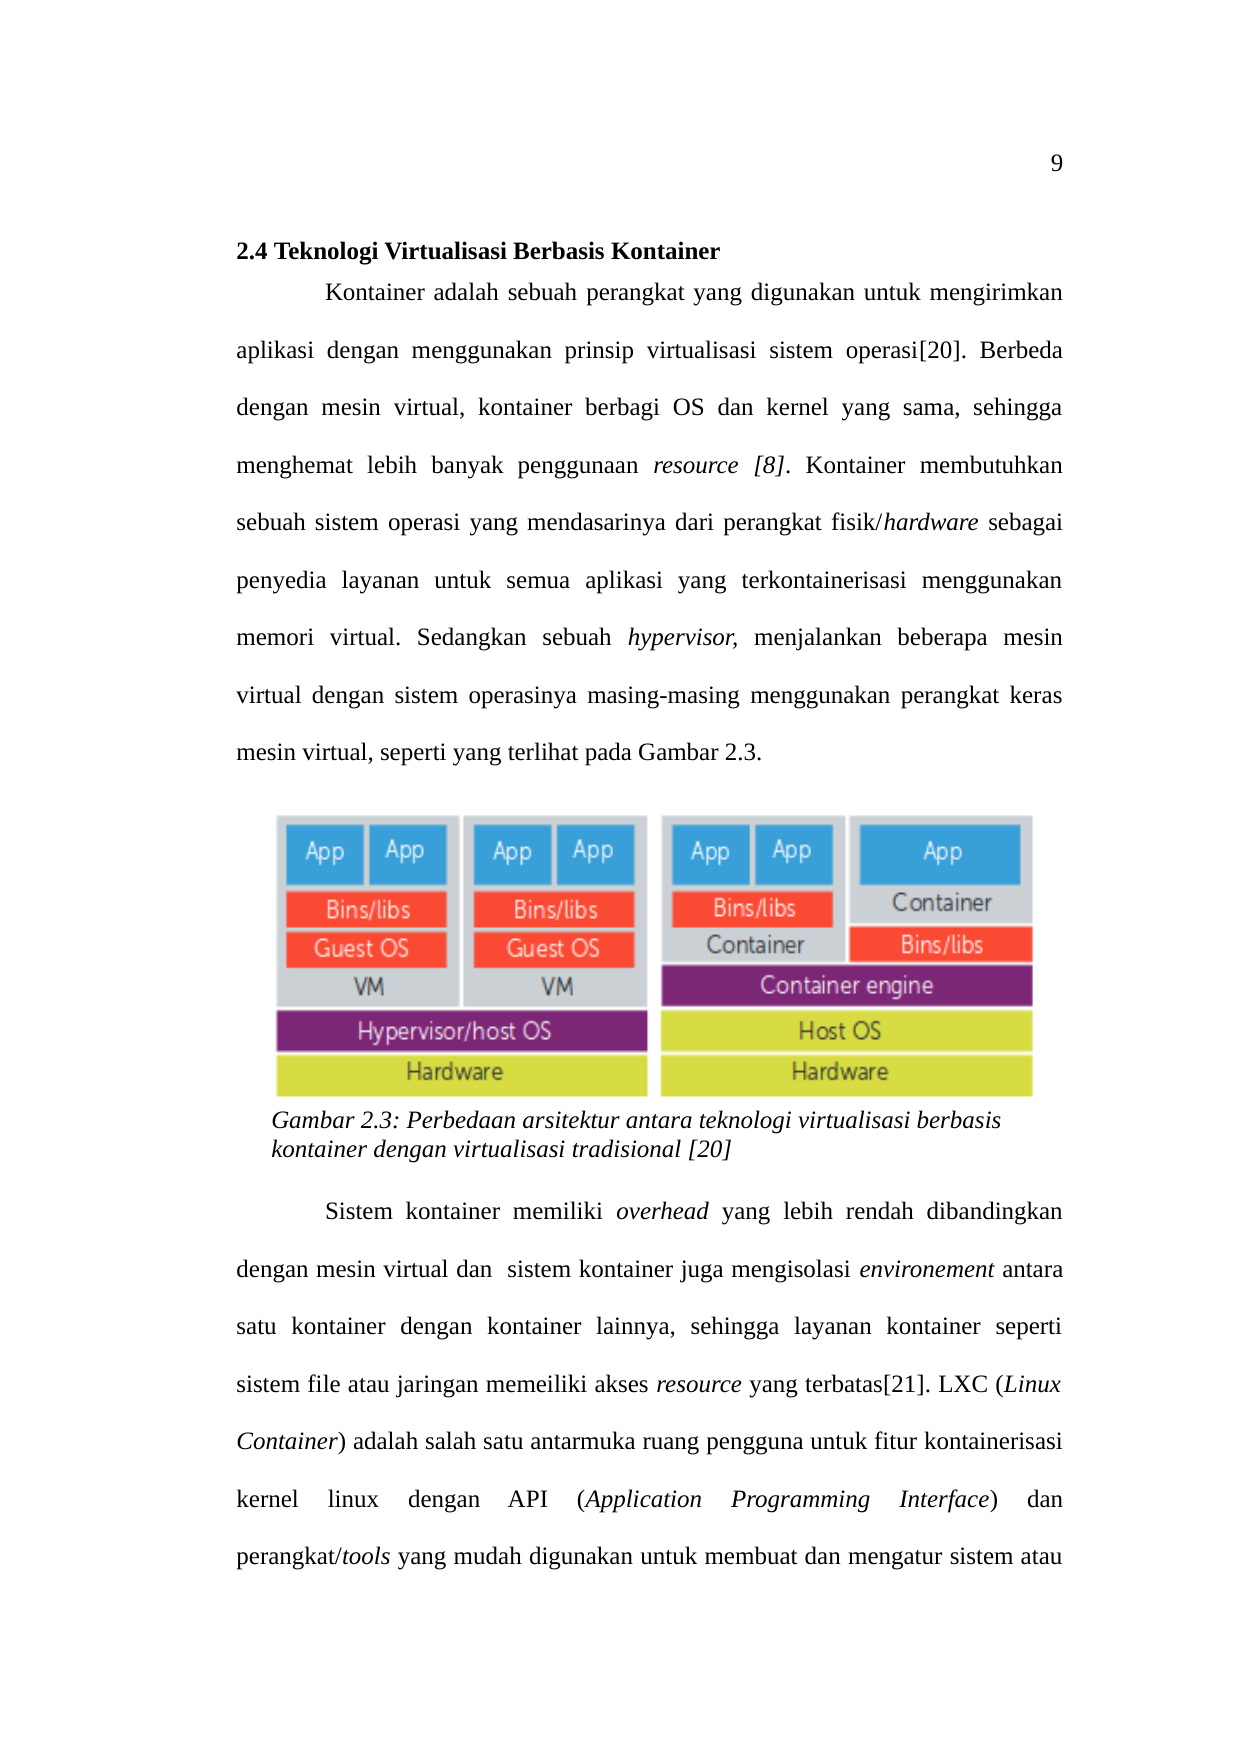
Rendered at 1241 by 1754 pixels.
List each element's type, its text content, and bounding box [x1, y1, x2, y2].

text Gambar 2.3: Perbedaan arsitektur antara teknologi virtualisasi berbasis kontainer dengan virtualisasi tradisional [20] [271, 1106, 1039, 1163]
subtitle Teknologi Virtualisasi Berbasis Kontainer [236, 236, 1063, 265]
text Sistem kontainer memiliki overhead yang lebih rendah dibandingkan dengan mesin virtual dan sistem kontainer juga mengisolasi environement antara satu kontainer dengan kontainer lainnya, sehingga layanan kontainer seperti sistem file atau jaringan memeiliki akses resource yang terbatas[21]. LXC (Linux Container) adalah salah satu antarmuka ruang pengguna untuk fitur kontainerisasi kernel linux dengan API (Application Programming Interface) dan perangkat/tools yang mudah digunakan untuk membuat dan mengatur sistem atau [236, 864, 1063, 1570]
text Kontainer adalah sebuah perangkat yang digunakan untuk mengirimkan aplikasi dengan menggunakan prinsip virtualisasi sistem operasi[20]. Berbeda dengan mesin virtual, kontainer berbagi OS dan kernel yang sama, sehingga menghemat lebih banyak penggunaan resource [8]. Kontainer membutuhkan sebuah sistem operasi yang mendasarinya dari perangkat fisik/hardware sebagai penyedia layanan untuk semua aplikasi yang terkontainerisasi menggunakan memori virtual. Sedangkan sebuah hypervisor, menjalankan beberapa mesin virtual dengan sistem operasinya masing-masing menggunakan perangkat keras mesin virtual, seperti yang terlihat pada Gambar 2.3. [236, 277, 1063, 766]
picture [271, 814, 1039, 1106]
